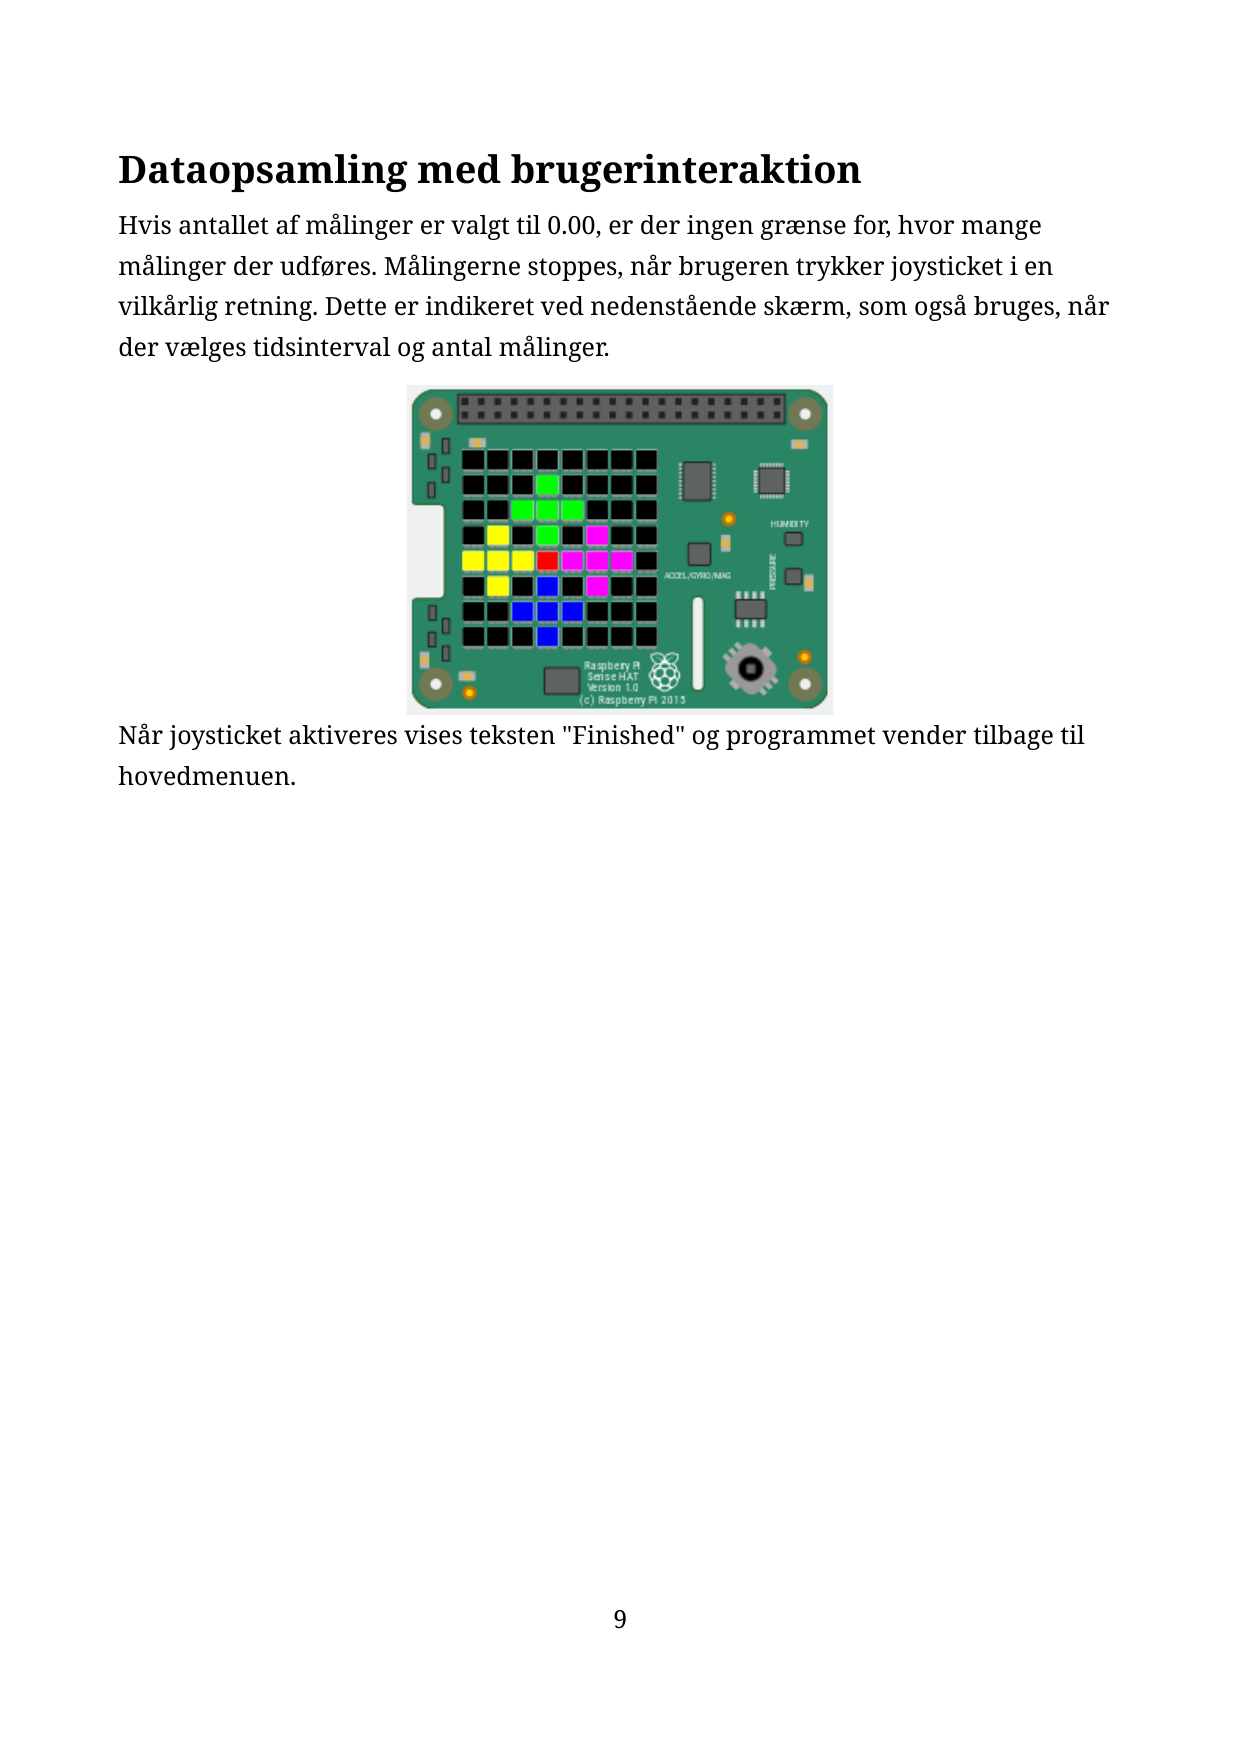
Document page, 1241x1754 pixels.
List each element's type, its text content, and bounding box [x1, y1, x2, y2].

picture [406, 385, 834, 715]
subtitle Dataopsamling med brugerinteraktion [118, 143, 1122, 195]
text Hvis antallet af målinger er valgt til 0.00, er der ingen grænse for, hvor mange målinger der udføres. Målingerne stoppes, når brugeren trykker joysticket i en vilkårlig retning. Dette er indikeret ved nedenstående skærm, som også bruges, når der vælges tidsinterval og antal målinger. [118, 207, 1122, 364]
text Når joysticket aktiveres vises teksten "Finished" og programmet vender tilbage til hovedmenuen. [118, 718, 1122, 793]
